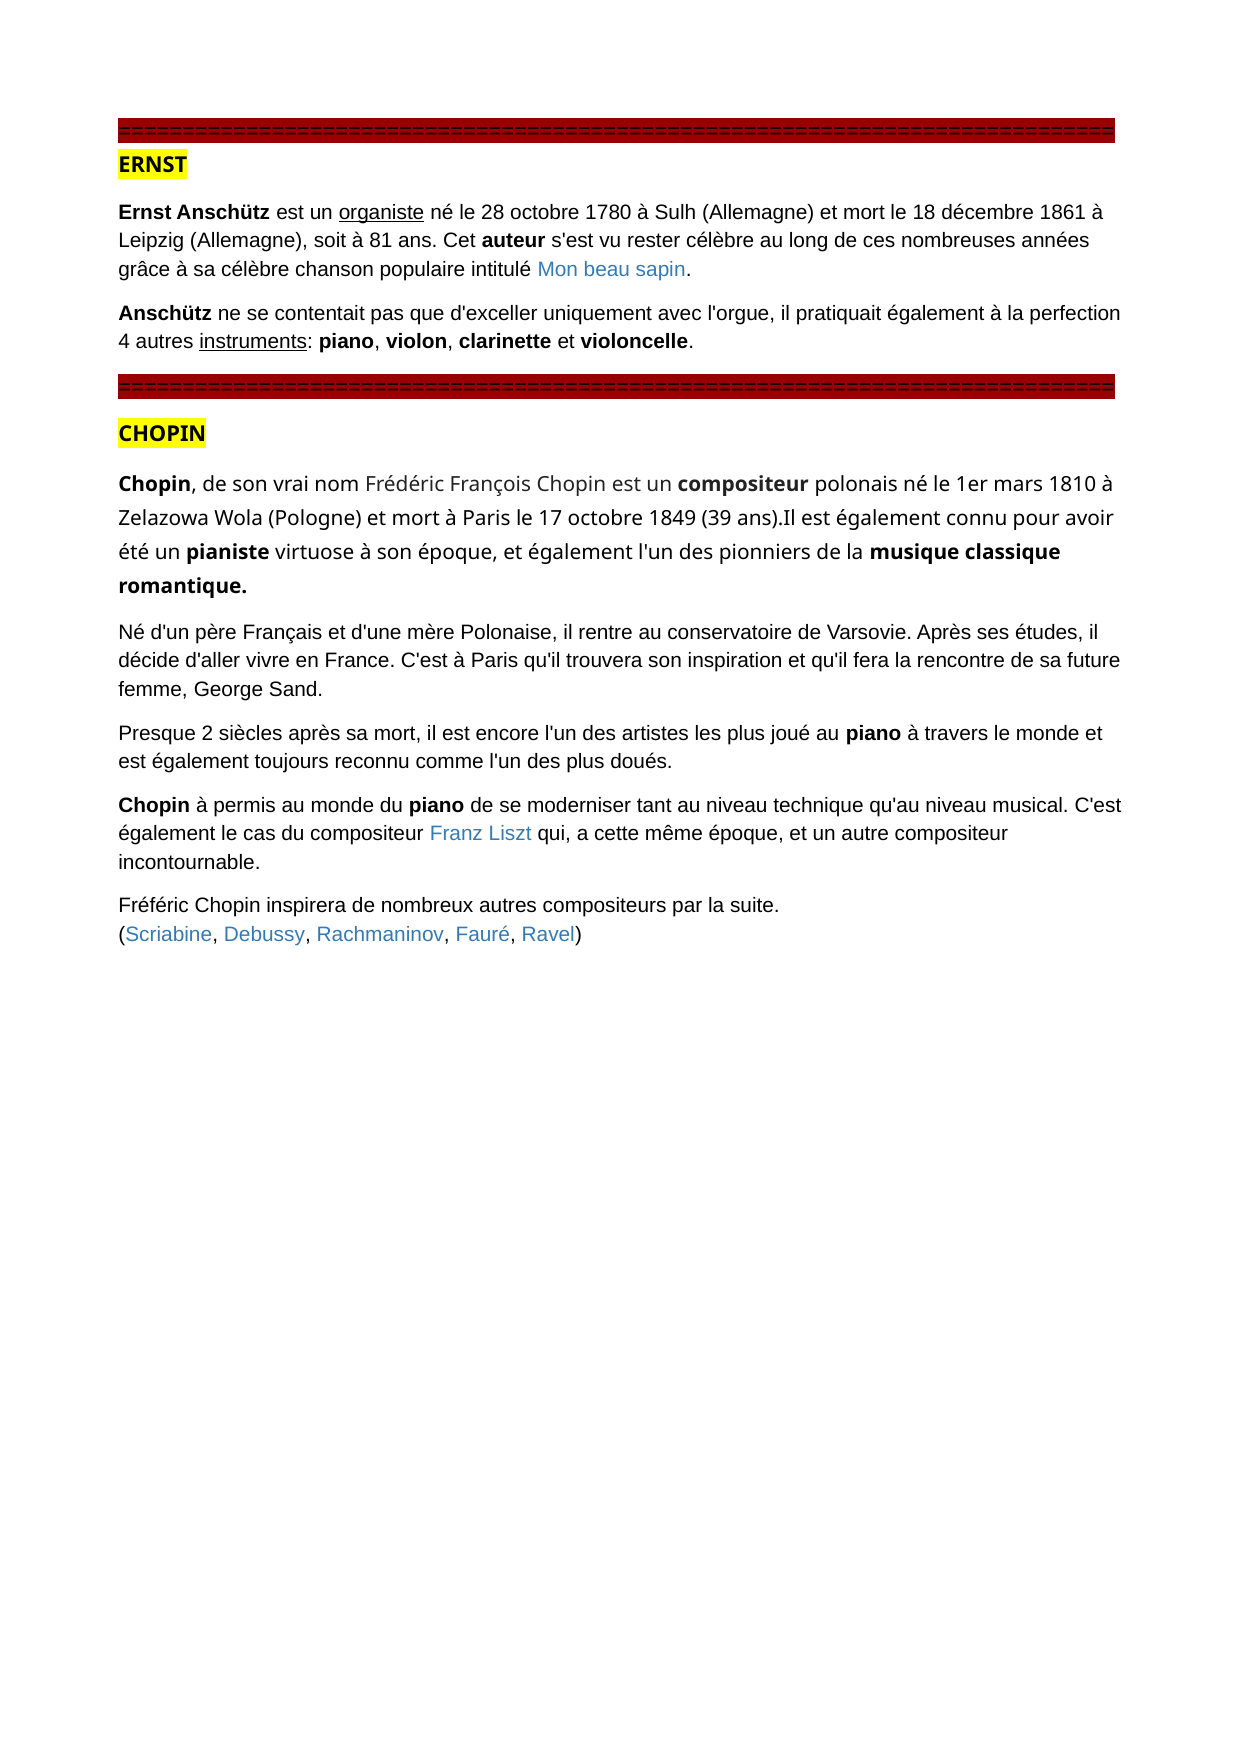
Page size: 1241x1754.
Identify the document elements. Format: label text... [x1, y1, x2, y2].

text Chopin à permis au monde du piano de se moderniser tant au niveau technique qu'au niveau musical. C'est également le cas du compositeur Franz Liszt qui, a cette même époque, et un autre compositeur incontournable. [118, 792, 1122, 874]
text ============================================================================== [118, 373, 1122, 399]
text Fréféric Chopin inspirera de nombreux autres compositeurs par la suite. (Scriabine, Debussy, Rachmaninov, Fauré, Ravel) [118, 893, 1122, 946]
text CHOPIN [118, 418, 1122, 448]
text Anschütz ne se contentait pas que d'exceller uniquement avec l'orgue, il pratiquait également à la perfection 4 autres instruments: piano, violon, clarinette et violoncelle. [118, 300, 1122, 353]
text Né d'un père Français et d'une mère Polonaise, il rentre au conservatoire de Varsovie. Après ses études, il décide d'aller vivre en France. C'est à Paris qu'il trouvera son inspiration et qu'il fera la rencontre de sa future femme, George Sand. [118, 619, 1122, 701]
text Chopin, de son vrai nom Frédéric François Chopin est un compositeur polonais né le 1er mars 1810 à Zelazowa Wola (Pologne) et mort à Paris le 17 octobre 1849 (39 ans).Il est également connu pour avoir été un pianiste virtuose à son époque, et également l'un des pionniers de la musique classique romantique. [118, 469, 1122, 599]
text Ernst Anschütz est un organiste né le 28 octobre 1780 à Sulh (Allemagne) et mort le 18 décembre 1861 à Leipzig (Allemagne), soit à 81 ans. Cet auteur s'est vu rester célèbre au long de ces nombreuses années grâce à sa célèbre chanson populaire intitulé Mon beau sapin. [118, 199, 1122, 281]
text Presque 2 siècles après sa mort, il est encore l'un des artistes les plus joué au piano à travers le monde et est également toujours reconnu comme l'un des plus doués. [118, 720, 1122, 773]
text ==============================================================================ERNST [118, 118, 1122, 179]
